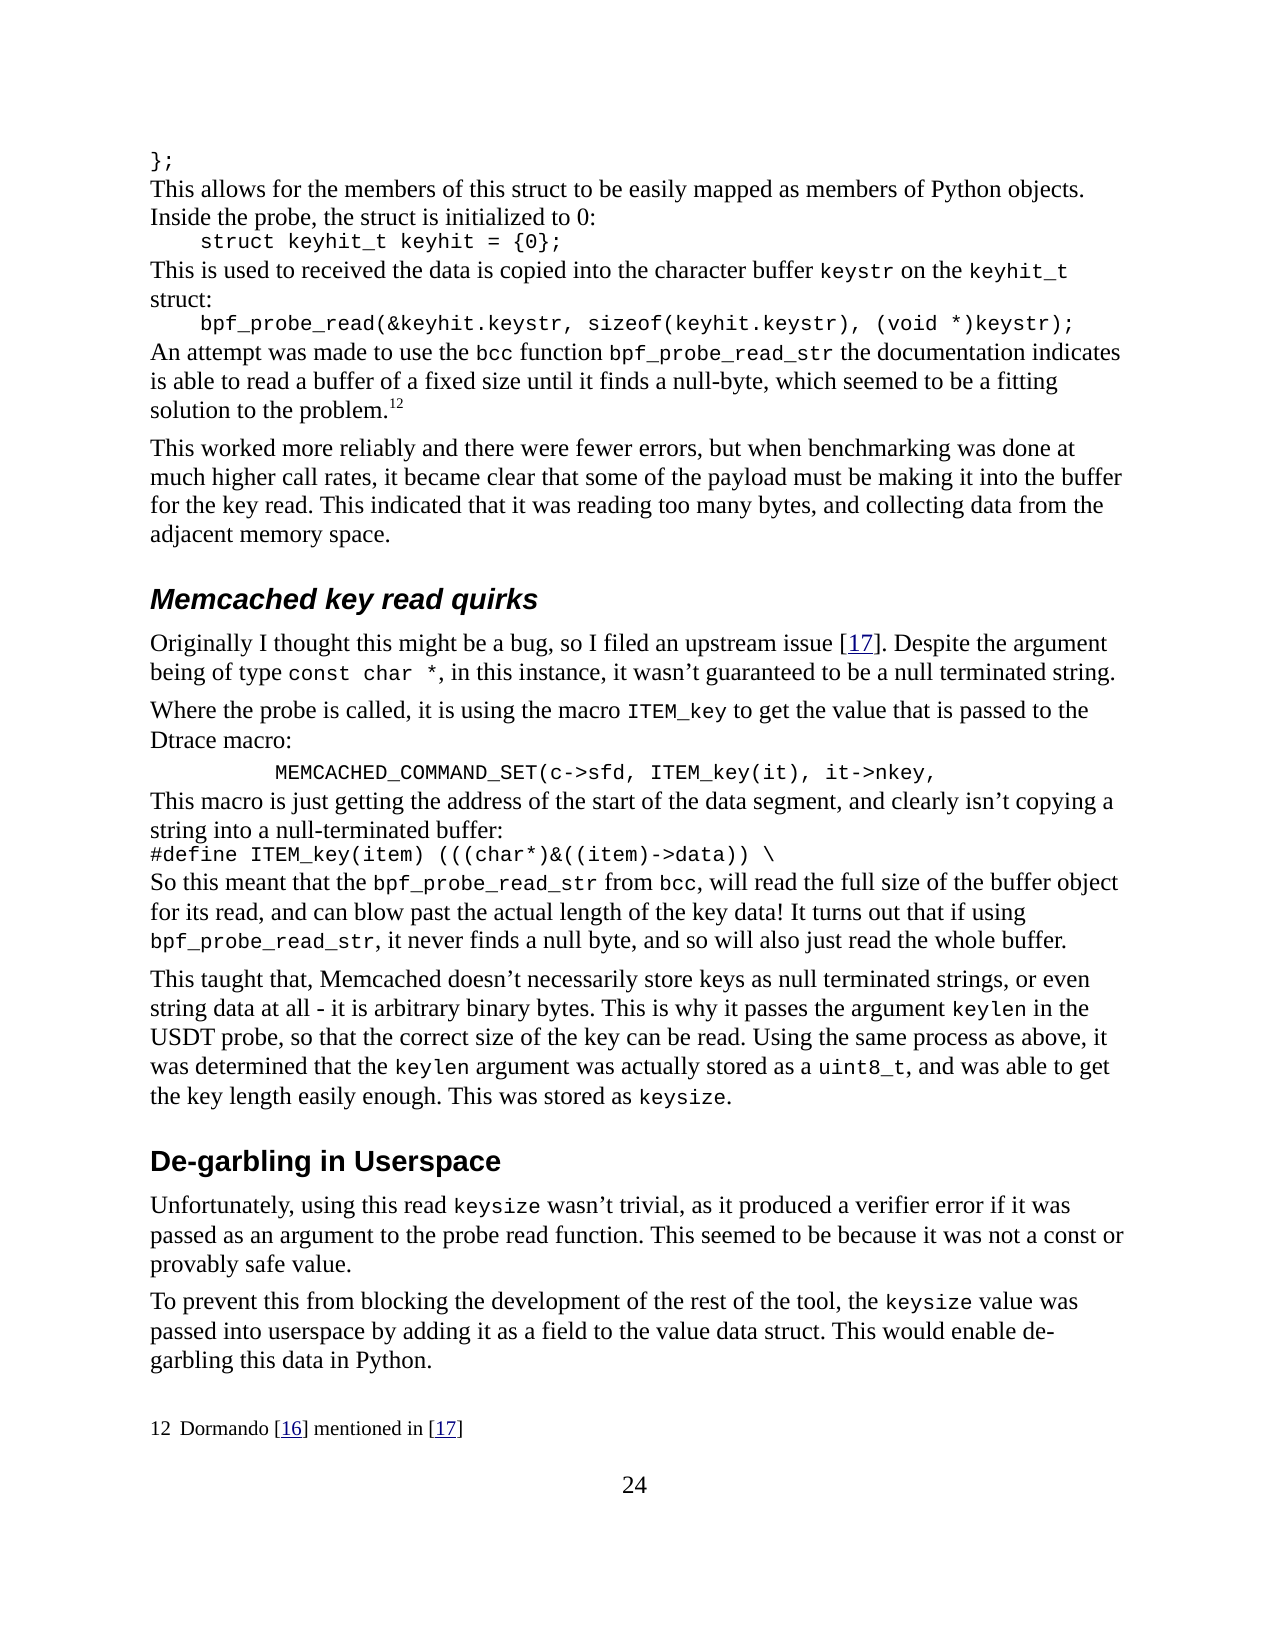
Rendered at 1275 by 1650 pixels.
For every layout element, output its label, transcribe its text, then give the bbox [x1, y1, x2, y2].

text This is used to received the data is copied into the character buffer keystr on the keyhit_t struct: [150, 255, 1125, 313]
text This allows for the members of this struct to be easily mapped as members of Python objects. Inside the probe, the struct is initialized to 0: [150, 174, 1125, 231]
text This worked more reliably and there were fewer errors, but when benchmarking was done at much higher call rates, it became clear that some of the payload must be making it into the buffer for the key read. This indicated that it was reading too many bytes, and collecting data from the adjacent memory space. [150, 433, 1125, 548]
text Dormando [16] mentioned in [17] [150, 1416, 1125, 1440]
text This macro is just getting the address of the start of the data segment, and clearly isn’t copying a string into a null-terminated buffer: [150, 786, 1125, 843]
text Unfortunately, using this read keysize wasn’t trivial, as it produced a verifier error if it was passed as an argument to the probe read function. This seemed to be because it was not a const or provably safe value. [150, 1190, 1125, 1277]
text bpf_probe_read(&keyhit.keystr, sizeof(keyhit.keystr), (void *)keystr); [150, 313, 1125, 337]
text An attempt was made to use the bcc function bpf_probe_read_str the documentation indicates is able to read a buffer of a fixed size until it finds a null-byte, which seemed to be a fitting solution to the problem. [150, 337, 1125, 424]
text So this meant that the bpf_probe_read_str from bcc, will read the full size of the buffer object for its read, and can blow past the actual length of the key data! It turns out that if using bpf_probe_read_str, it never finds a null byte, and so will also just read the whole buffer. [150, 867, 1125, 955]
subtitle De-garbling in Userspace [150, 1144, 1125, 1178]
text This taught that, Memcached doesn’t necessarily store keys as null terminated strings, or even string data at all - it is arbitrary binary bytes. This is why it passes the argument keylen in the USDT probe, so that the correct size of the key can be read. Using the same process as above, it was determined that the keylen argument was actually stored as a uint8_t, and was able to get the key length easily enough. This was stored as keysize. [150, 964, 1125, 1110]
text To prevent this from blocking the development of the rest of the tool, the keysize value was passed into userspace by adding it as a field to the value data struct. This would enable de-garbling this data in Python. [150, 1286, 1125, 1373]
text Where the probe is called, it is using the macro ITEM_key to get the value that is passed to the Dtrace macro: [150, 695, 1125, 753]
subtitle Memcached key read quirks [150, 582, 1125, 615]
text #define ITEM_key(item) (((char*)&((item)->data)) \ [150, 843, 1125, 867]
text struct keyhit_t keyhit = {0}; [150, 231, 1125, 255]
text Originally I thought this might be a bug, so I filed an upstream issue [17]. Despite the argument being of type const char *, in this instance, it wasn’t guaranteed to be a null terminated string. [150, 628, 1125, 686]
text }; [150, 150, 1125, 174]
text MEMCACHED_COMMAND_SET(c->sfd, ITEM_key(it), it->nkey, [150, 762, 1125, 786]
